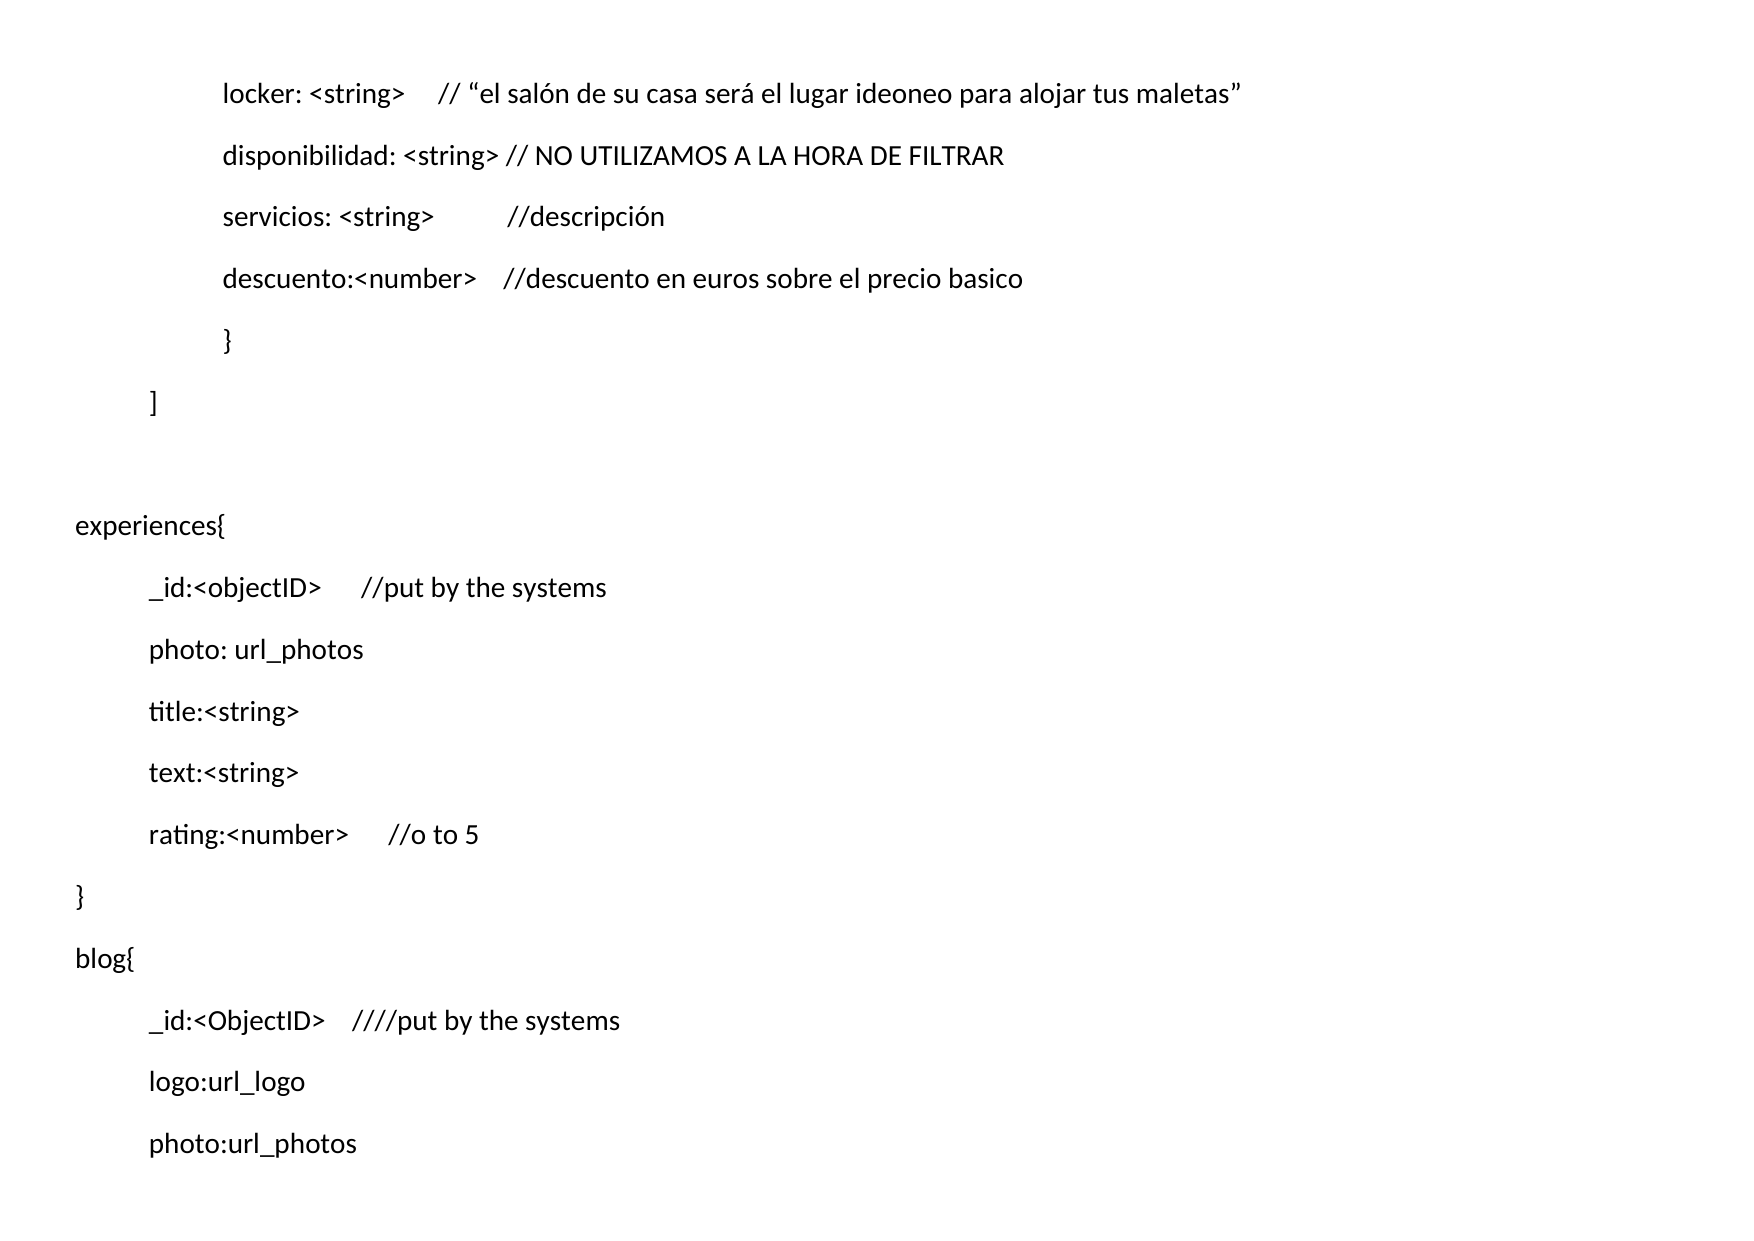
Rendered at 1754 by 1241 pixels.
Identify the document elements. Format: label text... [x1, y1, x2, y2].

text text:<string> [75, 754, 1679, 790]
text servicios: <string> //descripción [149, 198, 1679, 234]
text logo:url_logo [75, 1063, 1679, 1099]
text disponibilidad: <string> // NO UTILIZAMOS A LA HORA DE FILTRAR [149, 137, 1679, 172]
text blog{ [75, 940, 1679, 975]
text title:<string> [75, 693, 1679, 728]
text } [75, 878, 1679, 914]
text ] [75, 384, 1679, 419]
text experiences{ [75, 507, 1679, 543]
text } [149, 322, 1679, 358]
text _id:<objectID> //put by the systems [75, 569, 1679, 605]
text photo:url_photos [75, 1125, 1679, 1161]
text descuento:<number> //descuento en euros sobre el precio basico [149, 260, 1679, 296]
text photo: url_photos [75, 631, 1679, 667]
text rating:<number> //o to 5 [75, 816, 1679, 852]
text locker: <string> // “el salón de su casa será el lugar ideoneo para alojar tus maletas” [149, 75, 1679, 111]
text _id:<ObjectID> ////put by the systems [75, 1002, 1679, 1037]
